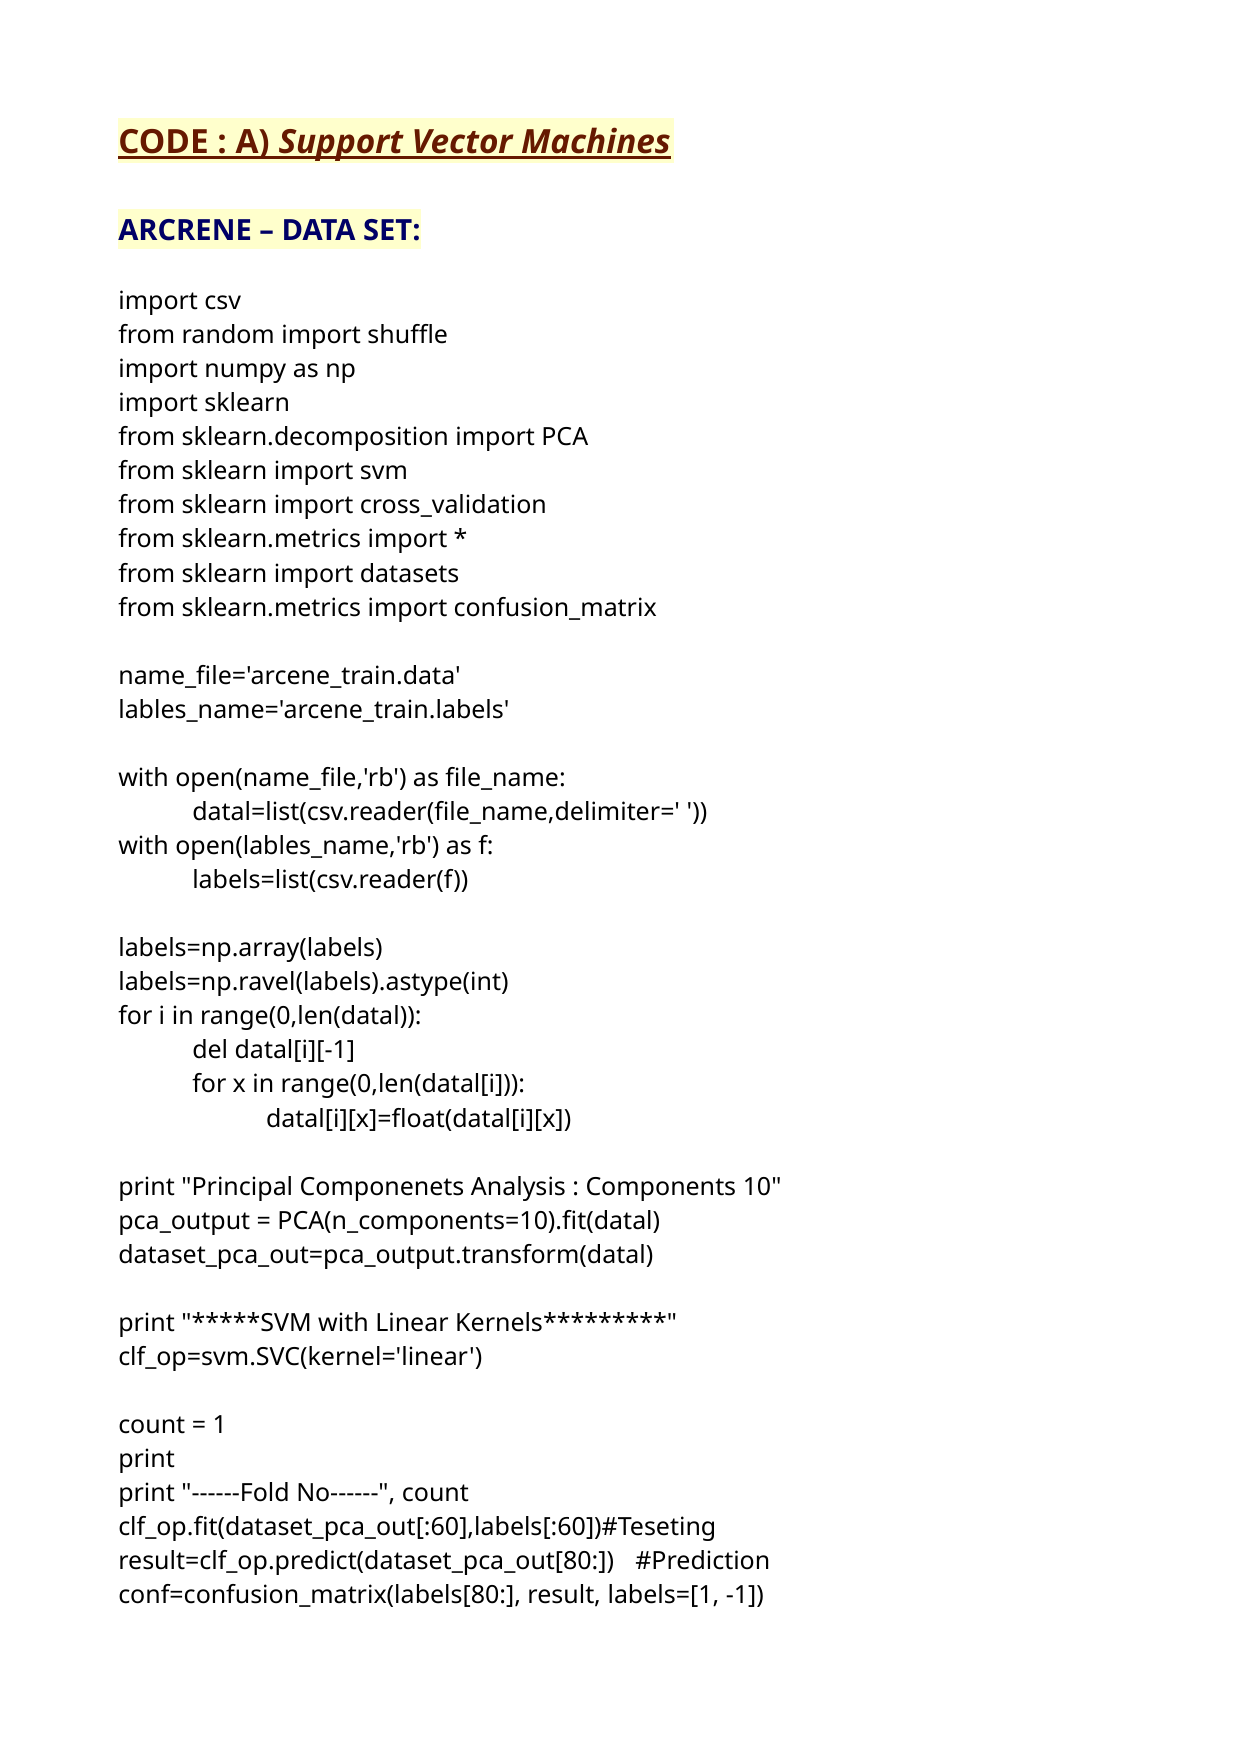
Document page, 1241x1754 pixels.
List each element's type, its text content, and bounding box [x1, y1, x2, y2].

text datal=list(csv.reader(file_name,delimiter=' ')) [118, 794, 1122, 828]
text conf=confusion_matrix(labels[80:], result, labels=[1, -1]) [118, 1577, 1122, 1611]
text labels=np.array(labels) [118, 930, 1122, 964]
text CODE : A) Support Vector Machines [118, 118, 1122, 163]
text for x in range(0,len(datal[i])): [118, 1066, 1122, 1100]
text print [118, 1441, 1122, 1475]
text import sklearn [118, 385, 1122, 419]
text from sklearn import cross_validation [118, 487, 1122, 521]
text from random import shuffle [118, 317, 1122, 351]
text clf_op=svm.SVC(kernel='linear') [118, 1339, 1122, 1373]
text del datal[i][-1] [118, 1032, 1122, 1066]
text lables_name='arcene_train.labels' [118, 691, 1122, 726]
text with open(lables_name,'rb') as f: [118, 828, 1122, 862]
text from sklearn import datasets [118, 555, 1122, 589]
text with open(name_file,'rb') as file_name: [118, 759, 1122, 794]
text print "*****SVM with Linear Kernels*********" [118, 1304, 1122, 1339]
text result=clf_op.predict(dataset_pca_out[80:]) #Prediction [118, 1543, 1122, 1577]
text import csv [118, 283, 1122, 317]
text pca_output = PCA(n_components=10).fit(datal) [118, 1202, 1122, 1236]
text from sklearn.decomposition import PCA [118, 419, 1122, 453]
text name_file='arcene_train.data' [118, 657, 1122, 691]
text print "------Fold No------", count [118, 1475, 1122, 1509]
text labels=np.ravel(labels).astype(int) [118, 964, 1122, 998]
text for i in range(0,len(datal)): [118, 998, 1122, 1032]
text print "Principal Componenets Analysis : Components 10" [118, 1168, 1122, 1202]
text count = 1 [118, 1407, 1122, 1441]
text clf_op.fit(dataset_pca_out[:60],labels[:60])#Teseting [118, 1509, 1122, 1543]
text from sklearn.metrics import * [118, 521, 1122, 555]
text ARCRENE – DATA SET: [118, 209, 1122, 249]
text from sklearn.metrics import confusion_matrix [118, 589, 1122, 623]
text labels=list(csv.reader(f)) [118, 862, 1122, 896]
text dataset_pca_out=pca_output.transform(datal) [118, 1236, 1122, 1271]
text import numpy as np [118, 351, 1122, 385]
text datal[i][x]=float(datal[i][x]) [118, 1100, 1122, 1134]
text from sklearn import svm [118, 453, 1122, 487]
